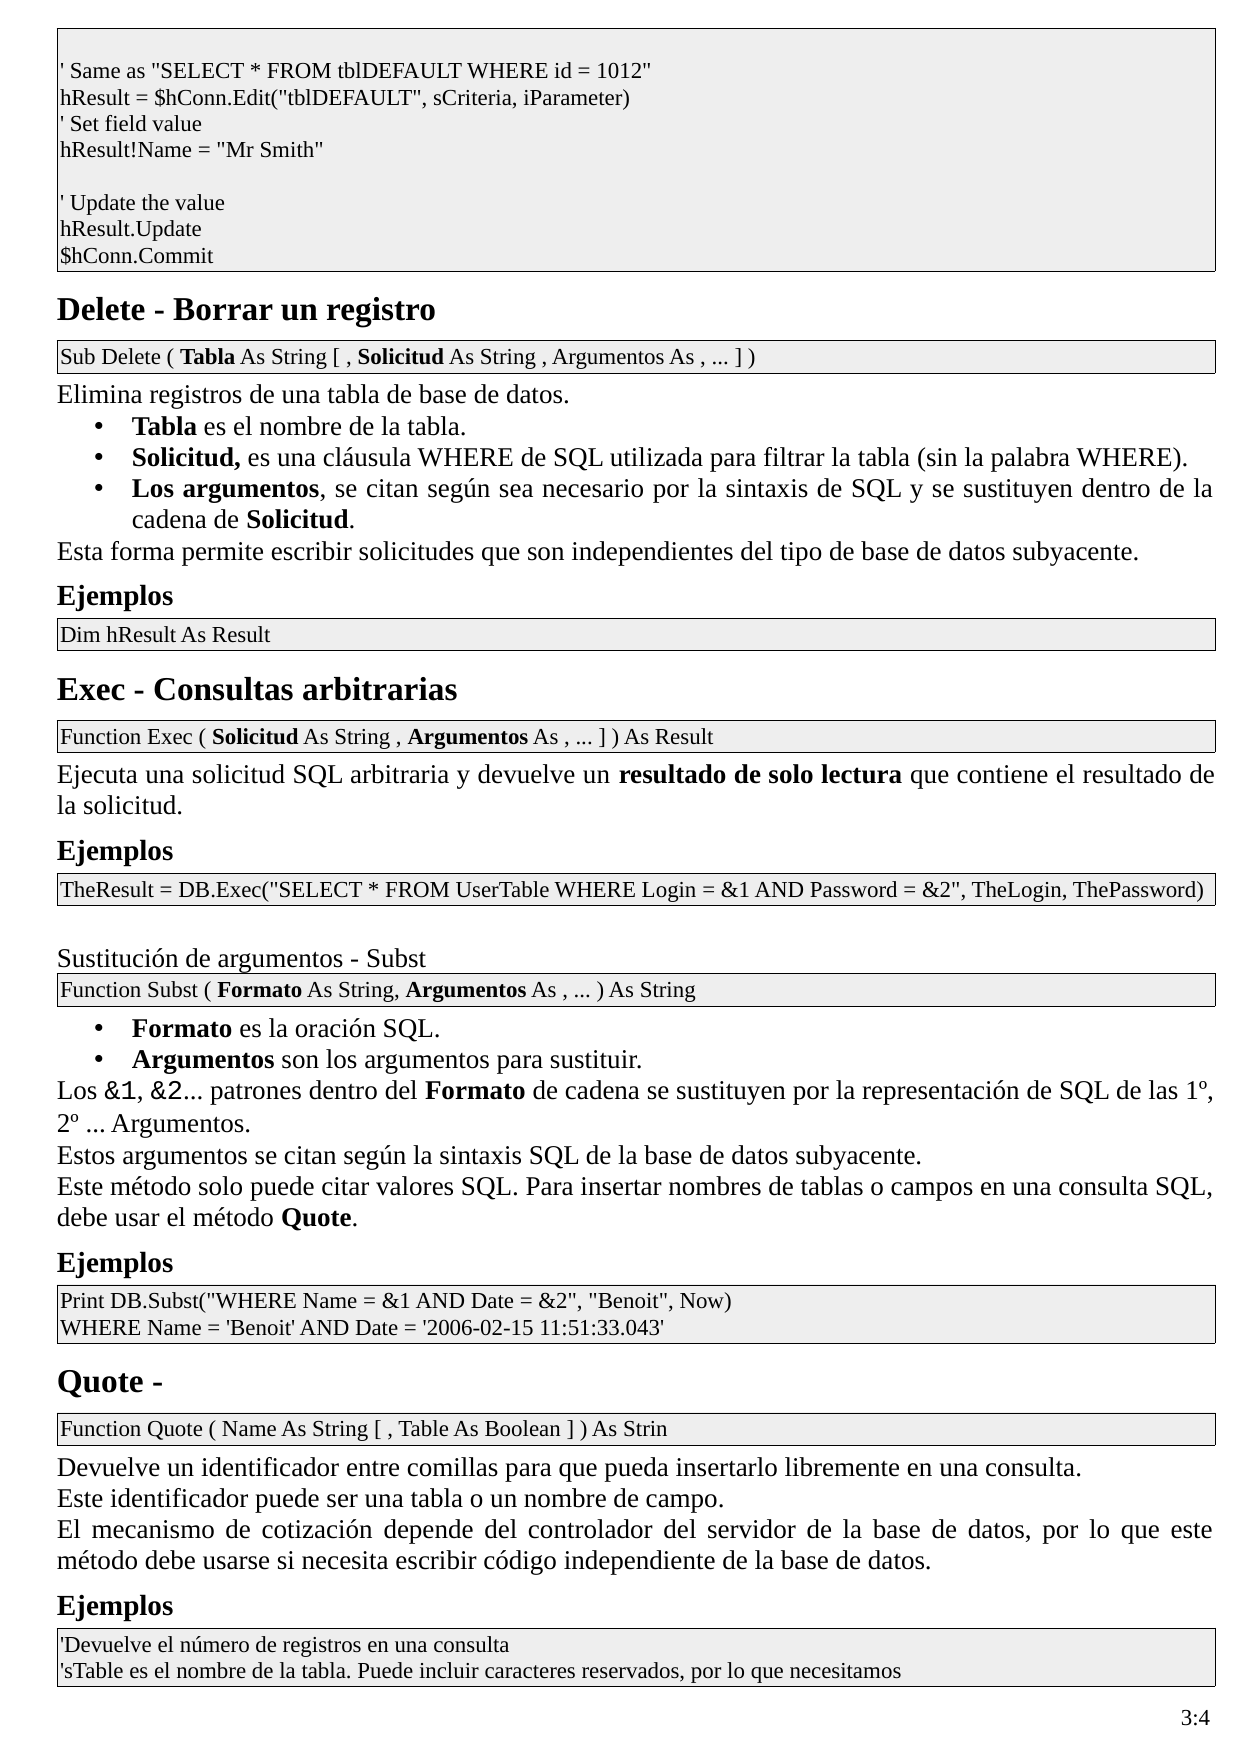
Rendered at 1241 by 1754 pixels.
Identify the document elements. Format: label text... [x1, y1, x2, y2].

text TheResult = DB.Exec("SELECT * FROM UserTable WHERE Login = &1 AND Password = &2", TheLogin, ThePassword) [58, 874, 1215, 905]
text Sub Delete ( Tabla As String [ , Solicitud As String , Argumentos As , ... ] ) [58, 341, 1215, 373]
subtitle Ejemplos [57, 578, 1215, 612]
text Estos argumentos se citan según la sintaxis SQL de la base de datos subyacente. [57, 1139, 1215, 1170]
text hResult.Update [58, 212, 1215, 239]
text 'sTable es el nombre de la tabla. Puede incluir caracteres reservados, por lo que necesitamos [58, 1654, 1215, 1686]
text WHERE Name = 'Benoit' AND Date = '2006-02-15 11:51:33.043' [58, 1311, 1215, 1343]
text Function ​Quote ( Name As String [ , Table As Boolean ] ) As Strin [58, 1414, 1215, 1445]
text Esta forma permite escribir solicitudes que son independientes del tipo de base de datos subyacente. [57, 535, 1215, 566]
subtitle Quote - [57, 1362, 1215, 1400]
text hResult = $hConn.Edit("tblDEFAULT", sCriteria, iParameter) [58, 81, 1215, 107]
subtitle Delete - Borrar un registro [57, 289, 1215, 328]
text Este identificador puede ser una tabla o un nombre de campo. [57, 1482, 1215, 1513]
list Formato es la oración SQL. [94, 1012, 1215, 1043]
text ' Same as "SELECT * FROM tblDEFAULT WHERE id = 1012" [58, 54, 1215, 81]
subtitle Exec - Consultas arbitrarias [57, 669, 1215, 707]
list Los argumentos, se citan según sea necesario por la sintaxis de SQL y se sustituyen dentro de la cadena de Solicitud. [94, 472, 1215, 535]
text Print DB.Subst("WHERE Name = &1 AND Date = &2", "Benoit", Now) [58, 1286, 1215, 1311]
text Devuelve un identificador entre comillas para que pueda insertarlo libremente en una consulta. [57, 1451, 1215, 1482]
text ' Set field value [58, 107, 1215, 133]
text El mecanismo de cotización depende del controlador del servidor de la base de datos, por lo que este método debe usarse si necesita escribir código independiente de la base de datos. [57, 1513, 1215, 1575]
subtitle Ejemplos [57, 1588, 1215, 1621]
text Este método solo puede citar valores SQL. Para insertar nombres de tablas o campos en una consulta SQL, debe usar el método Quote. [57, 1170, 1215, 1232]
list Solicitud, es una cláusula WHERE de SQL utilizada para filtrar la tabla (sin la palabra WHERE). [94, 441, 1215, 472]
text Los &1, &2... patrones dentro del Formato de cadena se sustituyen por la representación de SQL de las 1º, 2º ... Argumentos. [57, 1074, 1215, 1139]
text Elimina registros de una tabla de base de datos. [57, 379, 1215, 410]
text 'Devuelve el número de registros en una consulta [58, 1629, 1215, 1654]
text Function Subst ( Formato As String, Argumentos As , ... ) As String [58, 974, 1215, 1006]
text Sustitución de argumentos - Subst [57, 911, 1215, 973]
text hResult!Name = "Mr Smith" [58, 133, 1215, 159]
list Argumentos son los argumentos para sustituir. [94, 1043, 1215, 1074]
text Ejecuta una solicitud SQL arbitraria y devuelve un resultado de solo lectura que contiene el resultado de la solicitud. [57, 758, 1215, 820]
subtitle Ejemplos [57, 1245, 1215, 1278]
text $hConn.Commit [58, 239, 1215, 271]
text Function Exec ( Solicitud As String , Argumentos As , ... ] ) As Result [58, 721, 1215, 752]
subtitle Ejemplos [57, 833, 1215, 866]
text Dim hResult As Result [58, 619, 1215, 650]
list Tabla es el nombre de la tabla. [94, 410, 1215, 441]
text ' Update the value [58, 186, 1215, 212]
